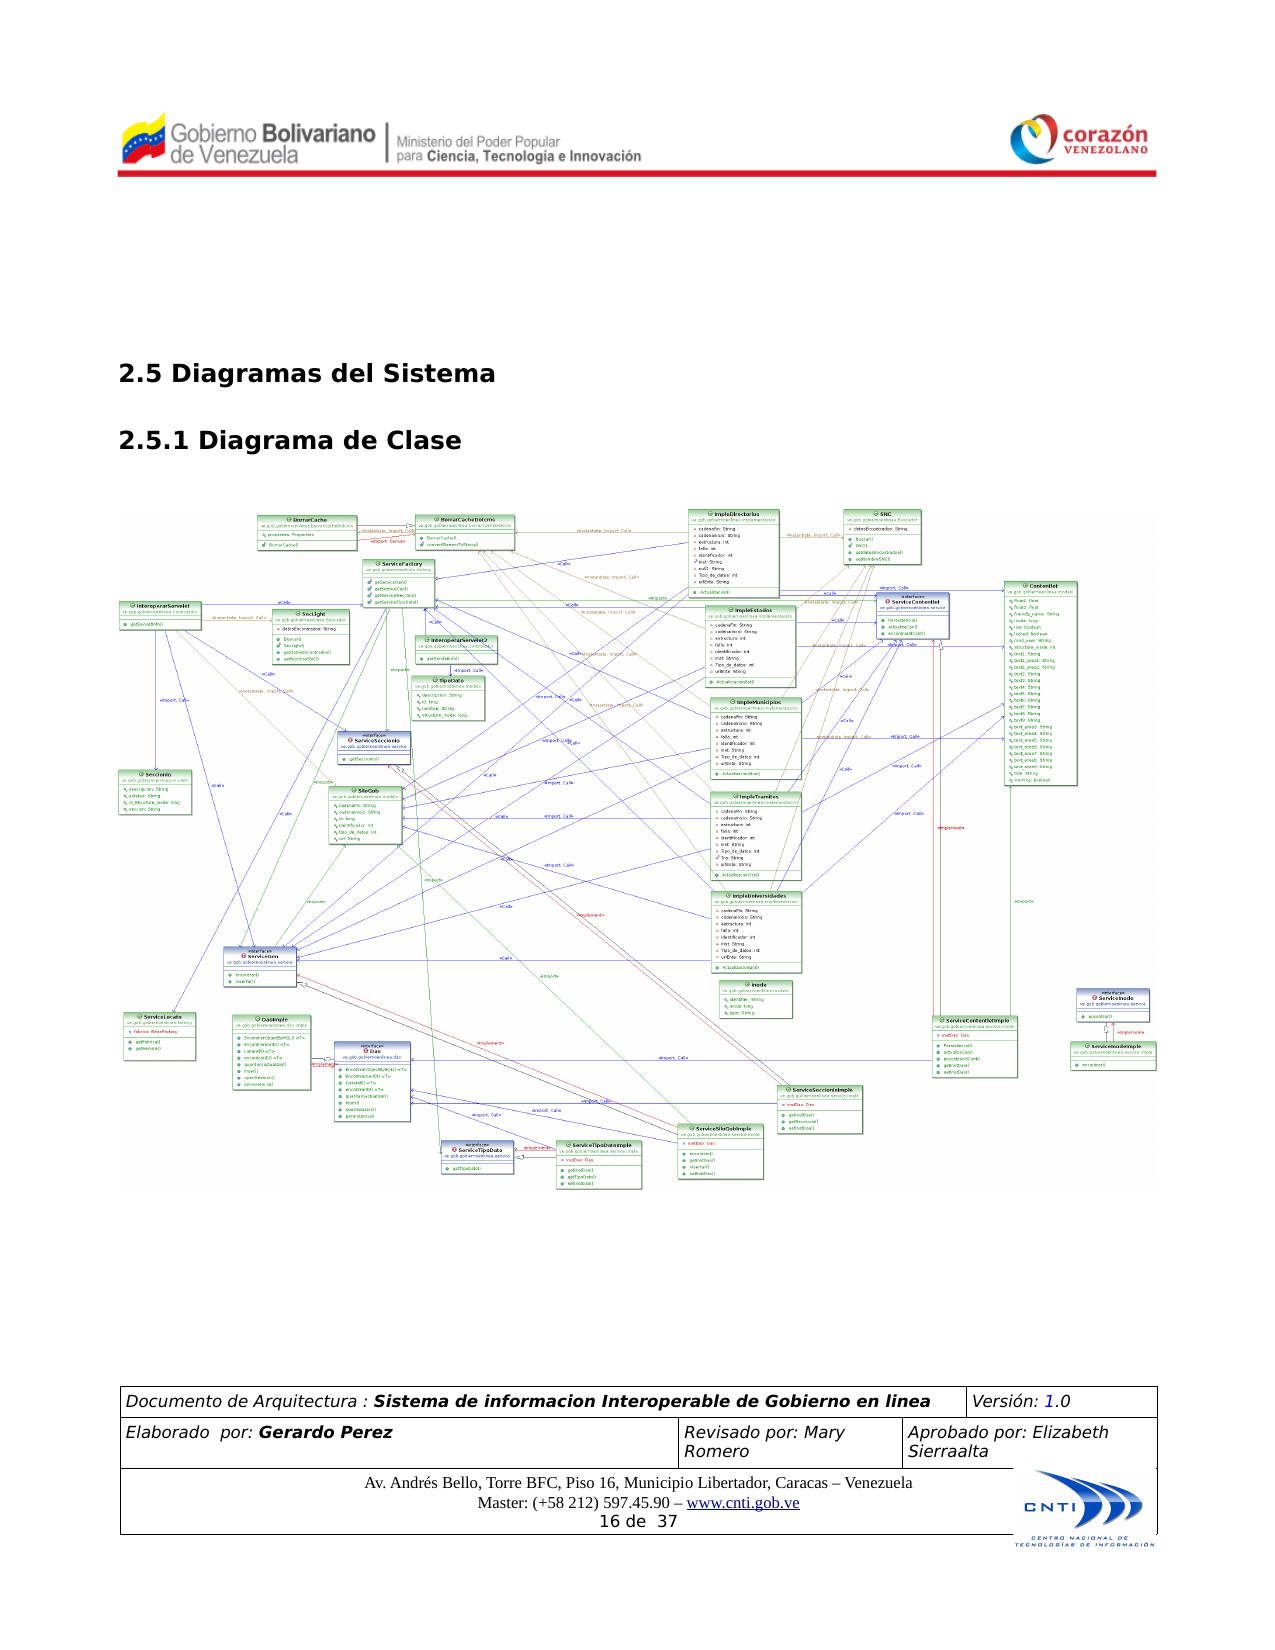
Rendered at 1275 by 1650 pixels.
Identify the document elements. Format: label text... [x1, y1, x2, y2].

subtitle 2.5.1 Diagrama de Clase [118, 426, 1157, 456]
picture [118, 509, 1157, 1190]
picture [117, 107, 1157, 177]
picture [1013, 1468, 1156, 1548]
subtitle 2.5 Diagramas del Sistema [118, 360, 1157, 389]
